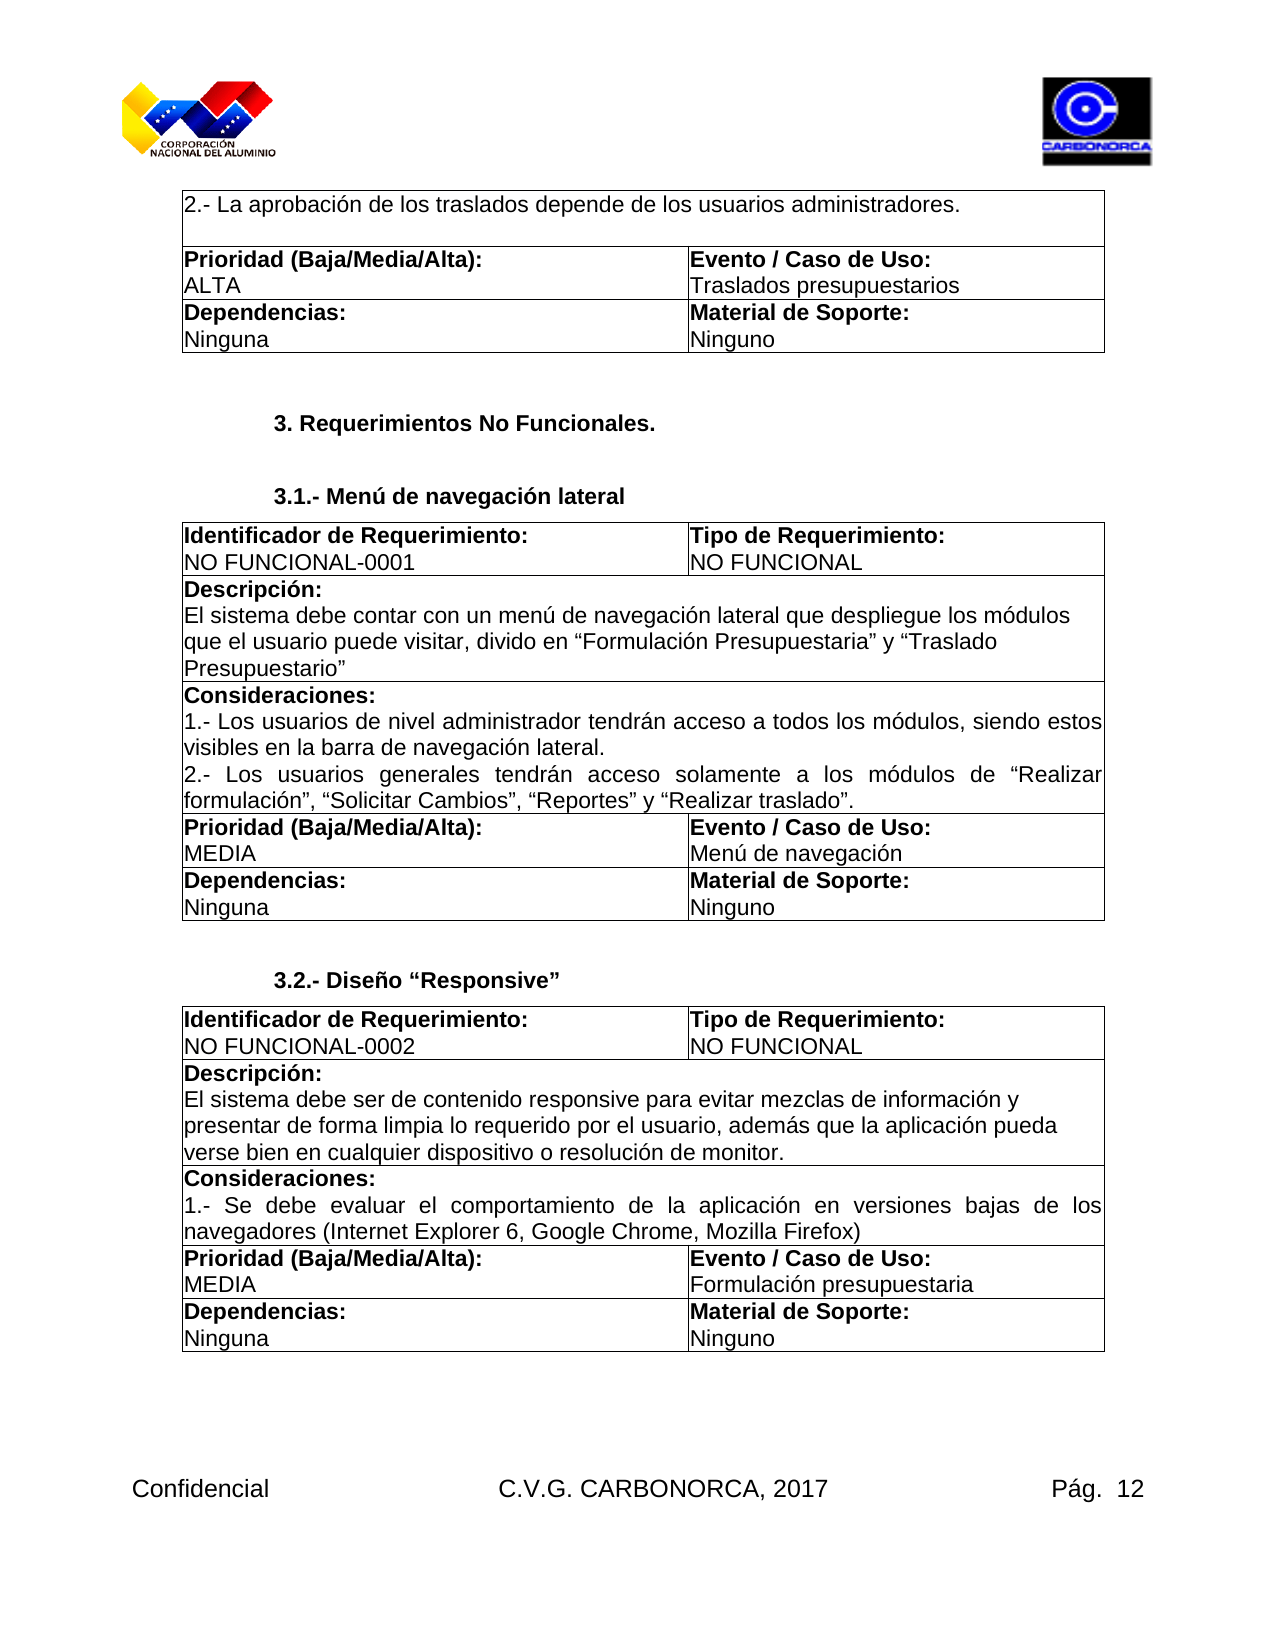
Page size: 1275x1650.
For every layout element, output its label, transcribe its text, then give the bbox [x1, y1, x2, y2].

table_header Tipo de Requerimiento: NO FUNCIONAL [689, 1007, 1104, 1059]
table_cell Consideraciones: 1.- Los usuarios de nivel administrador tendrán acceso a todos los módulos, siendo estos visibles en la barra de navegación lateral. 2.- Los usuarios generales tendrán acceso solamente a los módulos de “Realizar formulación”, “Solicitar Cambios”, “Reportes” y “Realizar traslado”. [183, 682, 1104, 813]
table_cell Material de Soporte: Ninguno [689, 300, 1104, 352]
table_cell Material de Soporte: Ninguno [689, 1299, 1104, 1351]
list 3.1.- Menú de navegación lateral [236, 483, 1157, 509]
table_header Identificador de Requerimiento: NO FUNCIONAL-0002 [183, 1007, 688, 1059]
table_cell Prioridad (Baja/Media/Alta): MEDIA [183, 814, 688, 867]
list 3. Requerimientos No Funcionales. [236, 410, 1098, 436]
picture [118, 75, 279, 160]
list 3.2.- Diseño “Responsive” [236, 967, 1157, 993]
table_cell Evento / Caso de Uso: Traslados presupuestarios [689, 247, 1104, 299]
table_cell Prioridad (Baja/Media/Alta): ALTA [183, 247, 688, 299]
table_cell Dependencias: Ninguna [183, 868, 688, 920]
table_cell 2.- La aprobación de los traslados depende de los usuarios administradores. [183, 191, 1104, 246]
table_cell Descripción: El sistema debe ser de contenido responsive para evitar mezclas de información y presentar de forma limpia lo requerido por el usuario, además que la aplicación pueda verse bien en cualquier dispositivo o resolución de monitor. [183, 1060, 1104, 1165]
table_header Tipo de Requerimiento: NO FUNCIONAL [689, 523, 1104, 575]
table_cell Dependencias: Ninguna [183, 300, 688, 352]
table_cell Evento / Caso de Uso: Formulación presupuestaria [689, 1246, 1104, 1298]
table_cell Consideraciones: 1.- Se debe evaluar el comportamiento de la aplicación en versiones bajas de los navegadores (Internet Explorer 6, Google Chrome, Mozilla Firefox) [183, 1166, 1104, 1244]
table_cell Descripción: El sistema debe contar con un menú de navegación lateral que despliegue los módulos que el usuario puede visitar, divido en “Formulación Presupuestaria” y “Traslado Presupuestario” [183, 576, 1104, 681]
table_header Identificador de Requerimiento: NO FUNCIONAL-0001 [183, 523, 688, 575]
table_cell Dependencias: Ninguna [183, 1299, 688, 1351]
picture [1042, 76, 1155, 168]
table_cell Prioridad (Baja/Media/Alta): MEDIA [183, 1246, 688, 1298]
table_cell Material de Soporte: Ninguno [689, 868, 1104, 920]
table_cell Evento / Caso de Uso: Menú de navegación [689, 814, 1104, 867]
